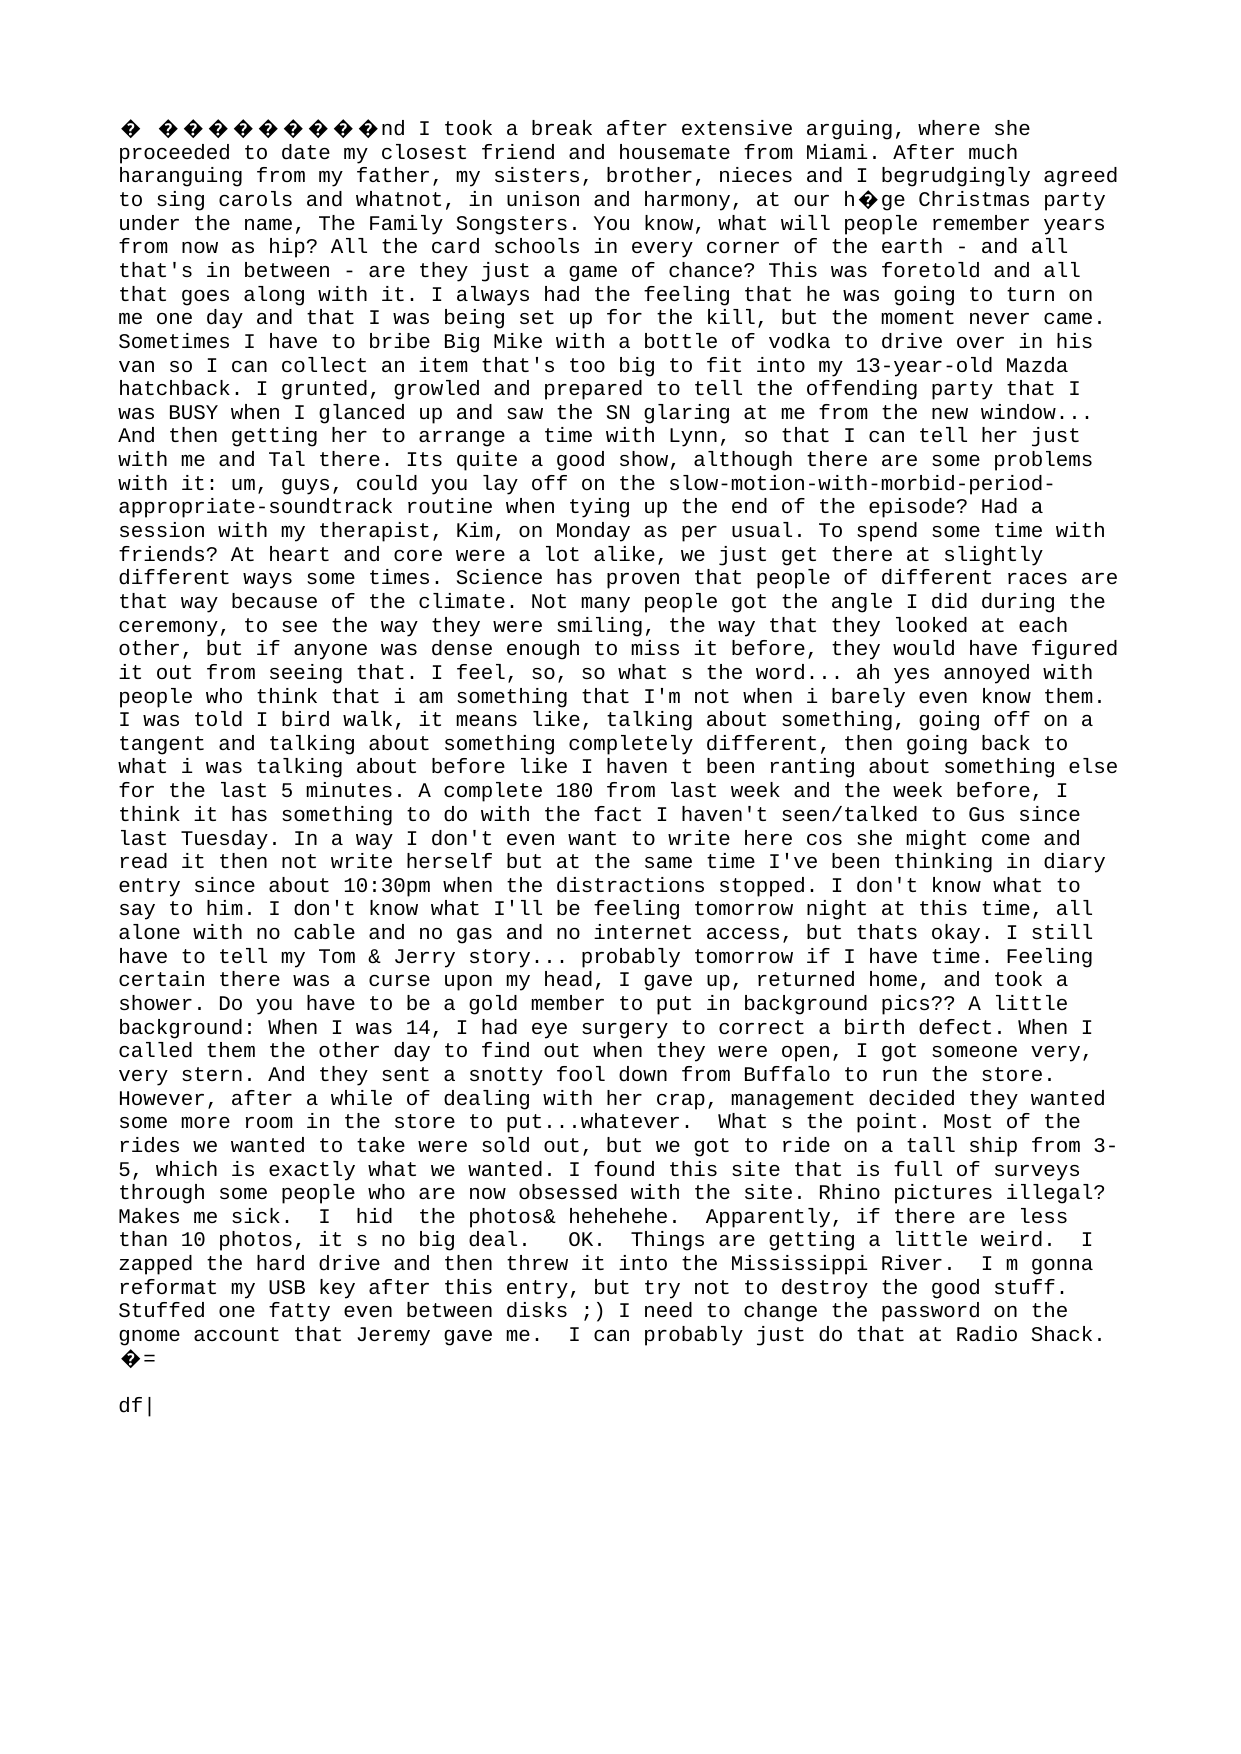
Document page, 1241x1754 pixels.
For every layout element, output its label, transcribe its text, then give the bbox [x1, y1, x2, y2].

text df| [118, 1395, 1122, 1419]
text � ���������nd I took a break after extensive arguing, where she proceeded to date my closest friend and housemate from Miami. After much haranguing from my father, my sisters, brother, nieces and I begrudgingly agreed to sing carols and whatnot, in unison and harmony, at our h�ge Christmas party under the name, The Family Songsters. You know, what will people remember years from now as hip? All the card schools in every corner of the earth - and all that's in between - are they just a game of chance? This was foretold and all that goes along with it. I always had the feeling that he was going to turn on me one day and that I was being set up for the kill, but the moment never came. Sometimes I have to bribe Big Mike with a bottle of vodka to drive over in his van so I can collect an item that's too big to fit into my 13-year-old Mazda hatchback. I grunted, growled and prepared to tell the offending party that I was BUSY when I glanced up and saw the SN glaring at me from the new window... And then getting her to arrange a time with Lynn, so that I can tell her just with me and Tal there. Its quite a good show, although there are some problems with it: um, guys, could you lay off on the slow-motion-with-morbid-period-appropriate-soundtrack routine when tying up the end of the episode? Had a session with my therapist, Kim, on Monday as per usual. To spend some time with friends? At heart and core were a lot alike, we just get there at slightly different ways some times. Science has proven that people of different races are that way because of the climate. Not many people got the angle I did during the ceremony, to see the way they were smiling, the way that they looked at each other, but if anyone was dense enough to miss it before, they would have figured it out from seeing that. I feel, so, so what s the word... ah yes annoyed with people who think that i am something that I'm not when i barely even know them. I was told I bird walk, it means like, talking about something, going off on a tangent and talking about something completely different, then going back to what i was talking about before like I haven t been ranting about something else for the last 5 minutes. A complete 180 from last week and the week before, I think it has something to do with the fact I haven't seen/talked to Gus since last Tuesday. In a way I don't even want to write here cos she might come and read it then not write herself but at the same time I've been thinking in diary entry since about 10:30pm when the distractions stopped. I don't know what to say to him. I don't know what I'll be feeling tomorrow night at this time, all alone with no cable and no gas and no internet access, but thats okay. I still have to tell my Tom & Jerry story... probably tomorrow if I have time. Feeling certain there was a curse upon my head, I gave up, returned home, and took a shower. Do you have to be a gold member to put in background pics?? A little background: When I was 14, I had eye surgery to correct a birth defect. When I called them the other day to find out when they were open, I got someone very, very stern. And they sent a snotty fool down from Buffalo to run the store. However, after a while of dealing with her crap, management decided they wanted some more room in the store to put...whatever. What s the point. Most of the rides we wanted to take were sold out, but we got to ride on a tall ship from 3-5, which is exactly what we wanted. I found this site that is full of surveys through some people who are now obsessed with the site. Rhino pictures illegal? Makes me sick. I hid the photos& hehehehe. Apparently, if there are less than 10 photos, it s no big deal. OK. Things are getting a little weird. I zapped the hard drive and then threw it into the Mississippi River. I m gonna reformat my USB key after this entry, but try not to destroy the good stuff. Stuffed one fatty even between disks ;) I need to change the password on the gnome account that Jeremy gave me. I can probably just do that at Radio Shack. �= [118, 118, 1122, 1371]
